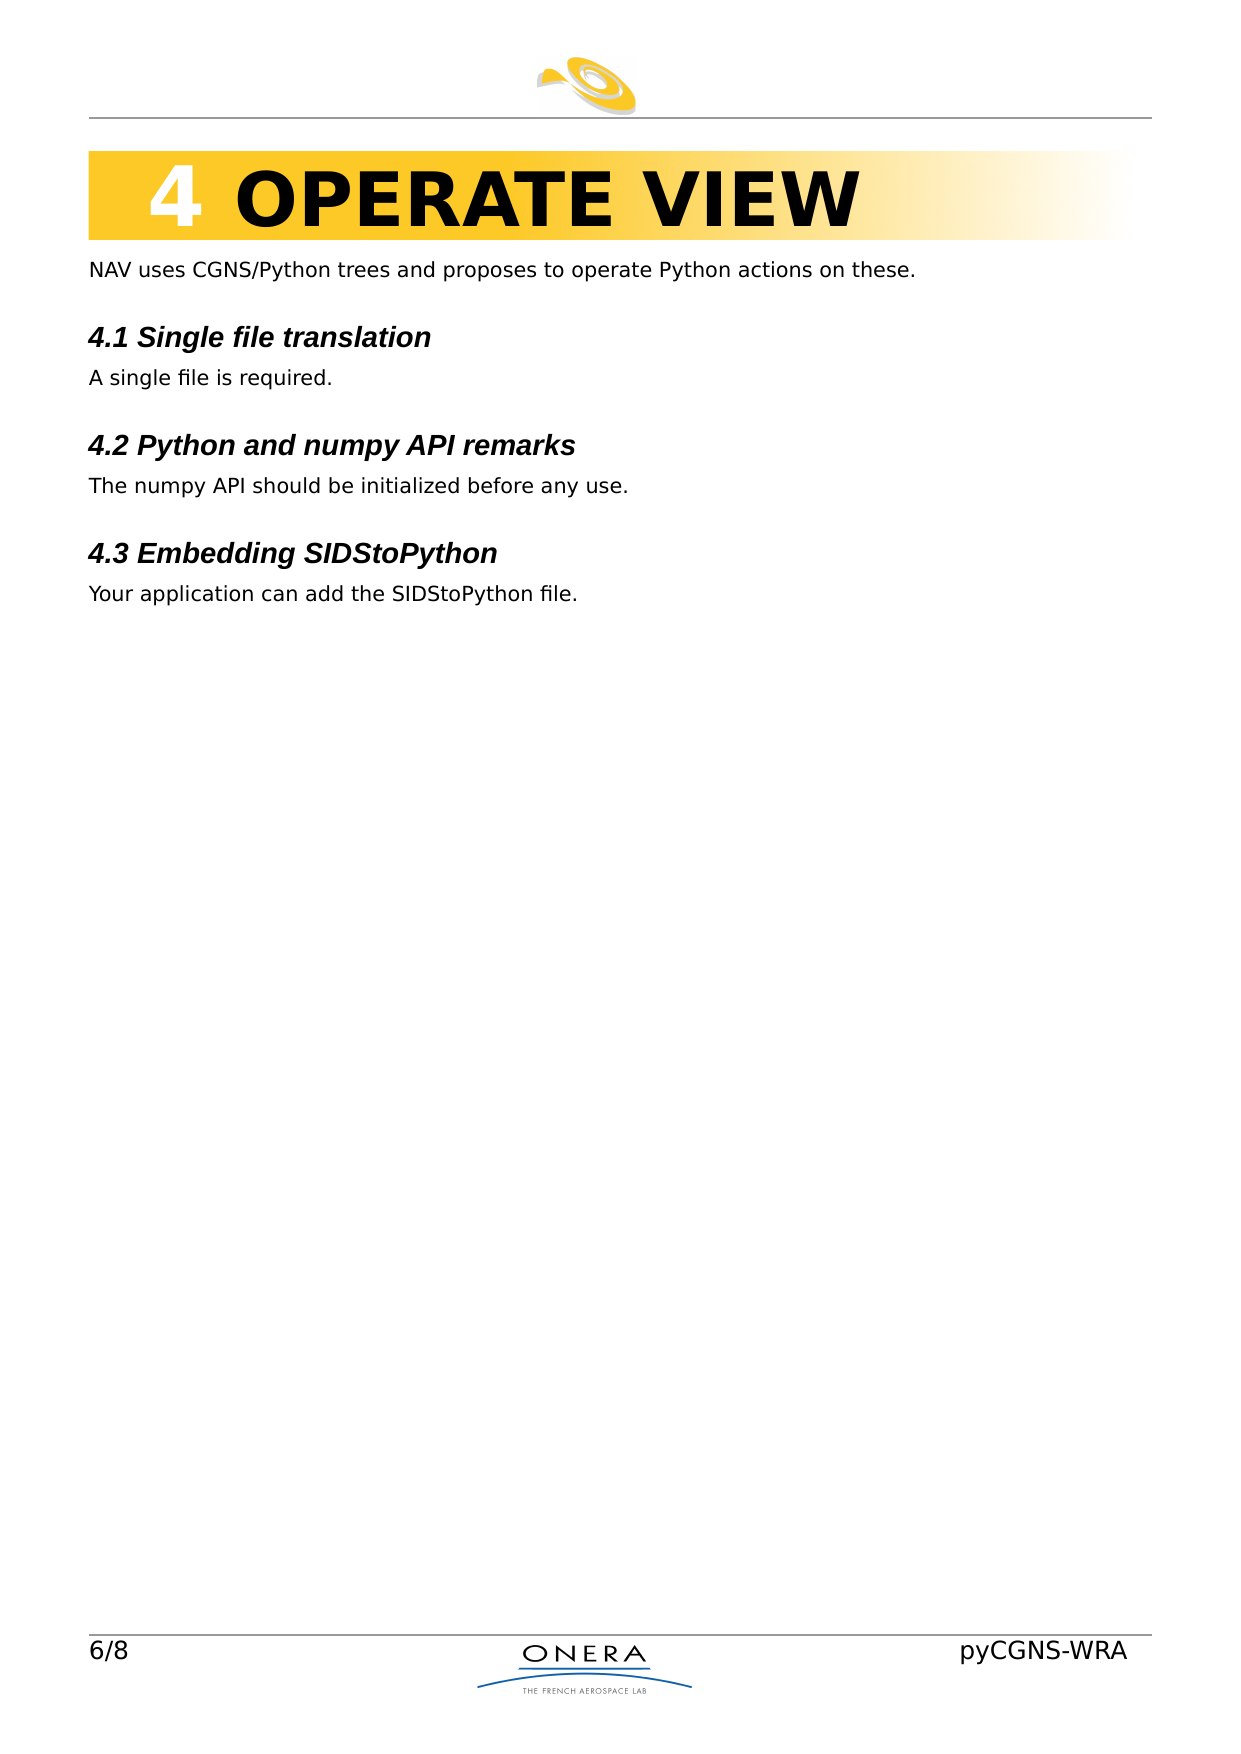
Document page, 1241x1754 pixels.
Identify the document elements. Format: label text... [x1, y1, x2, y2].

picture [88, 151, 1151, 240]
subtitle Python and numpy API remarks [58, 428, 1152, 461]
picture [537, 57, 636, 115]
subtitle Embedding SIDStoPython [58, 536, 1152, 569]
text The numpy API should be initialized before any use. [88, 474, 1152, 498]
text A single file is required. [88, 366, 1152, 390]
subtitle Operate view [88, 149, 1152, 246]
picture [477, 1645, 692, 1694]
text NAV uses CGNS/Python trees and proposes to operate Python actions on these. [88, 258, 1152, 283]
subtitle Single file translation [58, 320, 1152, 354]
text Your application can add the SIDStoPython file. [88, 582, 1152, 606]
